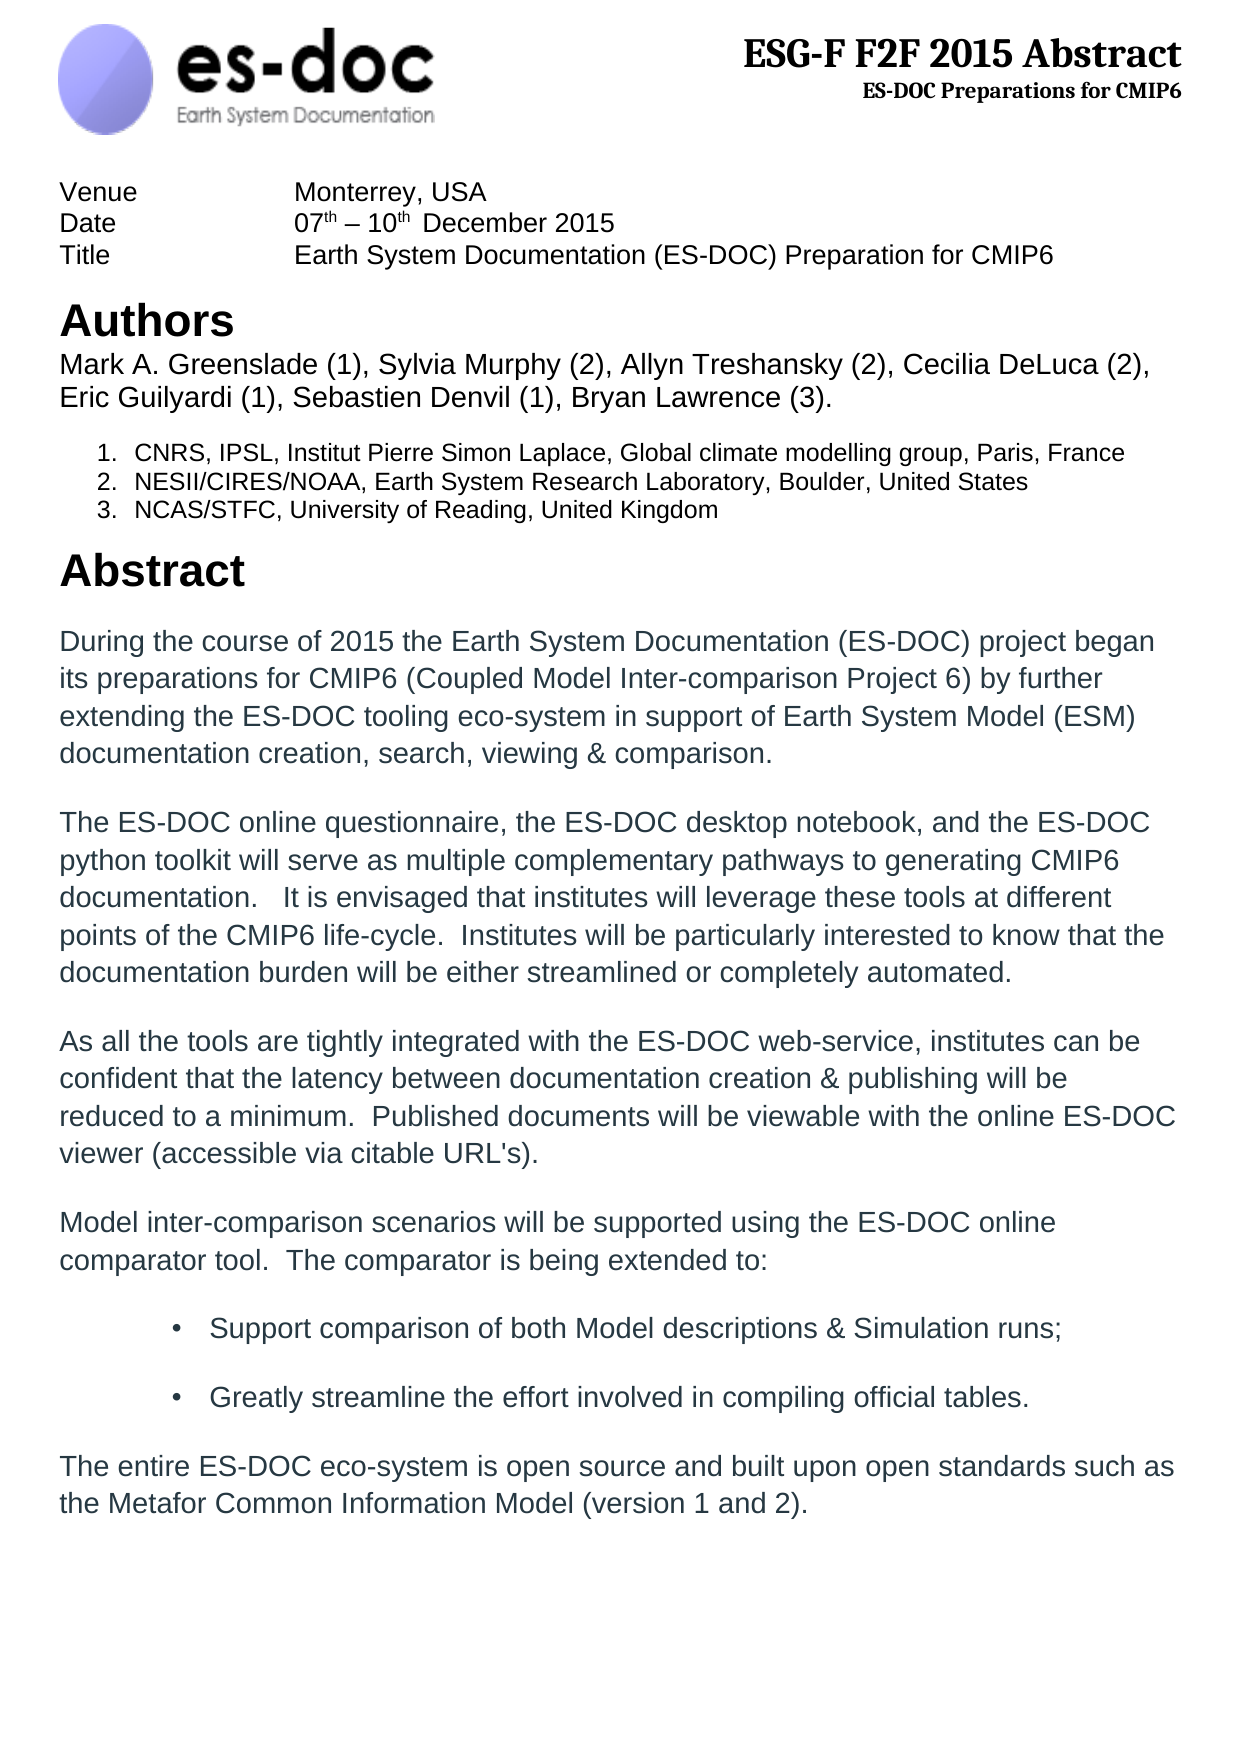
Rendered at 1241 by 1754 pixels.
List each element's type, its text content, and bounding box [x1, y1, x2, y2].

table_cell Title [48, 239, 283, 270]
text The ES-DOC online questionnaire, the ES-DOC desktop notebook, and the ES-DOC python toolkit will serve as multiple complementary pathways to generating CMIP6 documentation. It is envisaged that institutes will leverage these tools at different points of the CMIP6 life-cycle. Institutes will be particularly interested to know that the documentation burden will be either streamlined or completely automated. [59, 801, 1182, 988]
table_cell [48, 596, 1185, 620]
table_cell [48, 524, 1185, 543]
table_cell Mark A. Greenslade (1), Sylvia Murphy (2), Allyn Treshansky (2), Cecilia DeLuca (2), Eric Guilyardi (1), Sebastien Denvil (1), Bryan Lawrence (3). [48, 347, 1185, 414]
table_cell Earth System Documentation (ES-DOC) Preparation for CMIP6 [283, 239, 1185, 270]
table_cell NESII/CIRES/NOAA, Earth System Research Laboratory, Boulder, United States [48, 466, 1185, 495]
picture [58, 24, 435, 135]
text Model inter-comparison scenarios will be supported using the ES-DOC online comparator tool. The comparator is being extended to: [59, 1201, 1182, 1276]
text As all the tools are tightly integrated with the ES-DOC web-service, institutes can be confident that the latency between documentation creation & publishing will be reduced to a minimum. Published documents will be viewable with the online ES-DOC viewer (accessible via citable URL's). [59, 1020, 1182, 1170]
table_cell Abstract [48, 543, 1185, 596]
table_cell Monterrey, USA [283, 176, 1185, 207]
text The entire ES-DOC eco-system is open source and built upon open standards such as the Metafor Common Information Model (version 1 and 2). [59, 1445, 1182, 1520]
table_cell [48, 414, 1185, 438]
table_cell 07th – 10th December 2015 [283, 208, 1185, 239]
table_cell [48, 270, 1185, 294]
table_cell Date [48, 208, 283, 239]
list Support comparison of both Model descriptions & Simulation runs; [172, 1307, 1182, 1345]
table_cell Authors [48, 294, 1185, 347]
list Greatly streamline the effort involved in compiling official tables. [172, 1376, 1182, 1413]
table_cell NCAS/STFC, University of Reading, United Kingdom [48, 495, 1185, 524]
table_header [48, 145, 1185, 176]
text During the course of 2015 the Earth System Documentation (ES-DOC) project began its preparations for CMIP6 (Coupled Model Inter-comparison Project 6) by further extending the ES-DOC tooling eco-system in support of Earth System Model (ESM) documentation creation, search, viewing & comparison. [59, 620, 1182, 770]
table_cell Venue [48, 176, 283, 207]
table_cell CNRS, IPSL, Institut Pierre Simon Laplace, Global climate modelling group, Paris, France [48, 438, 1185, 466]
